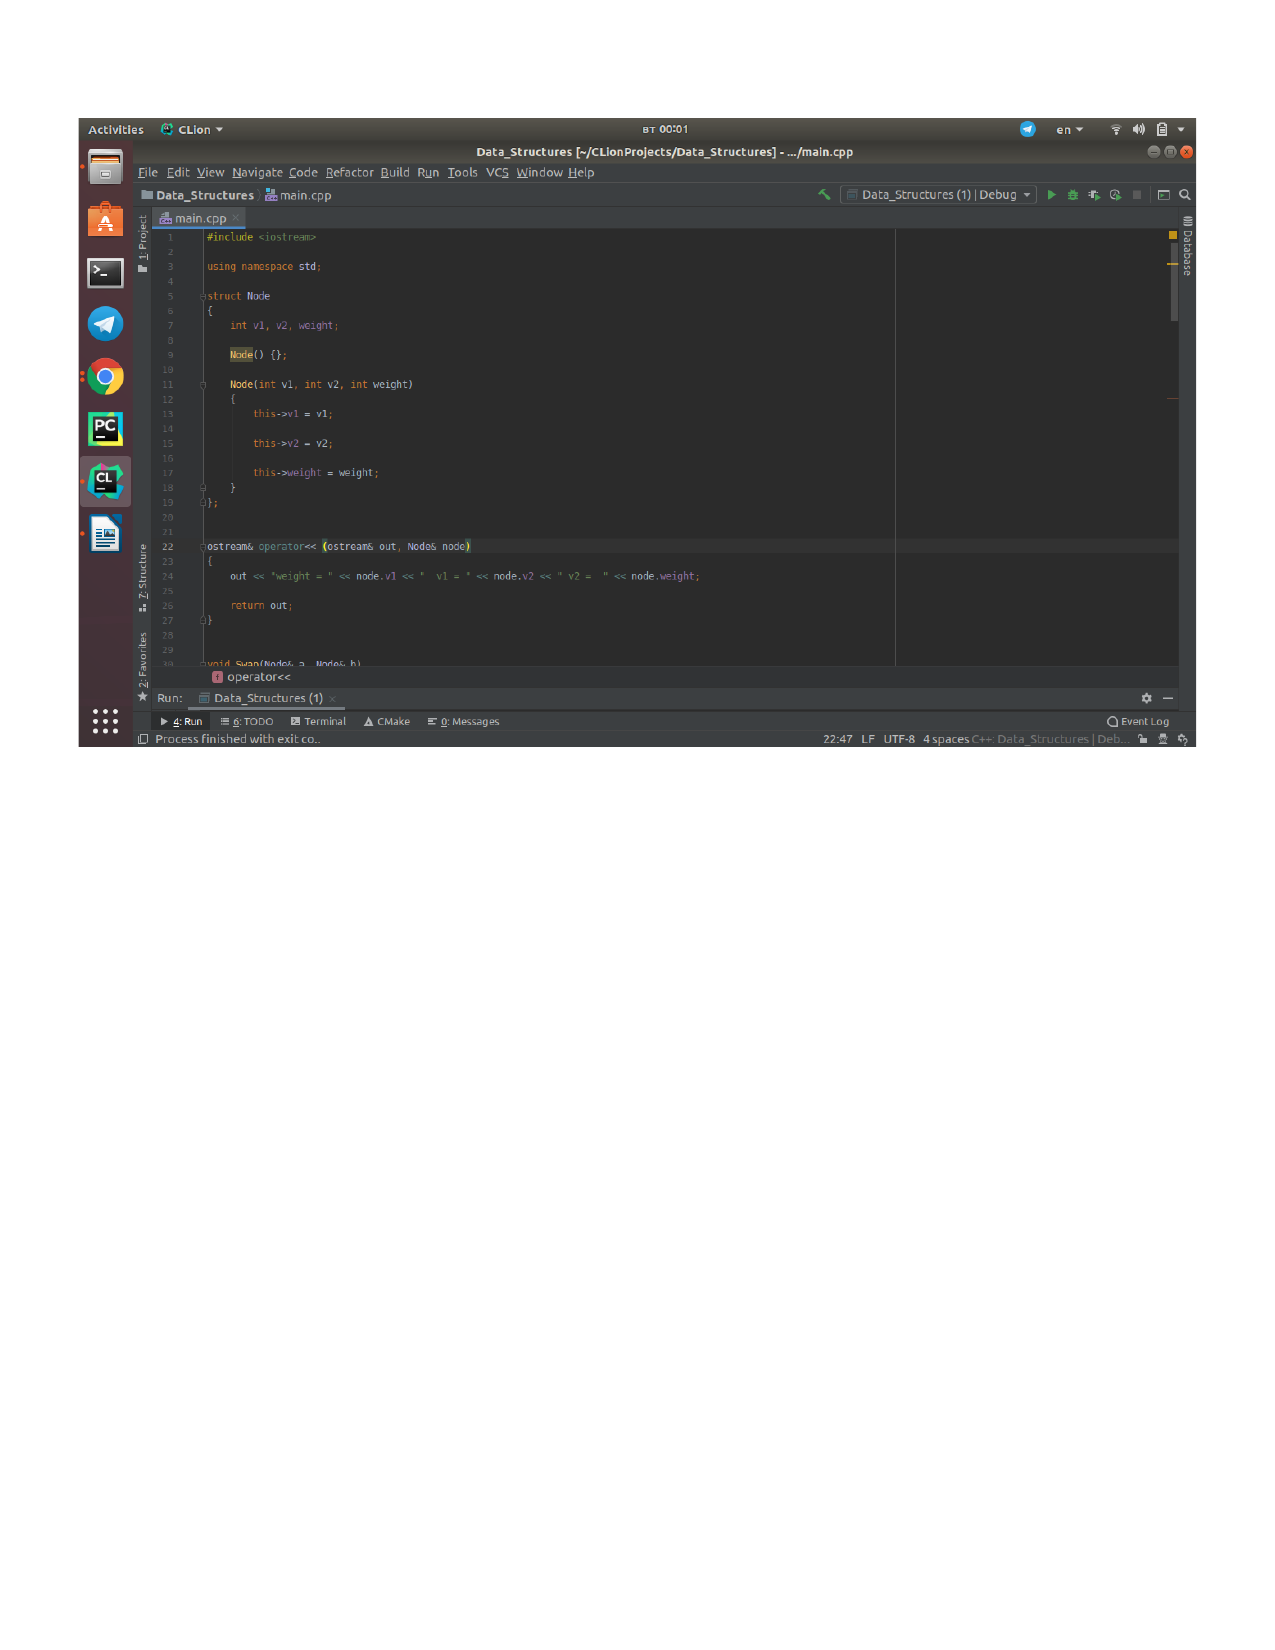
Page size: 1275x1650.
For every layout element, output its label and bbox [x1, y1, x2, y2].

picture [78, 118, 1197, 747]
